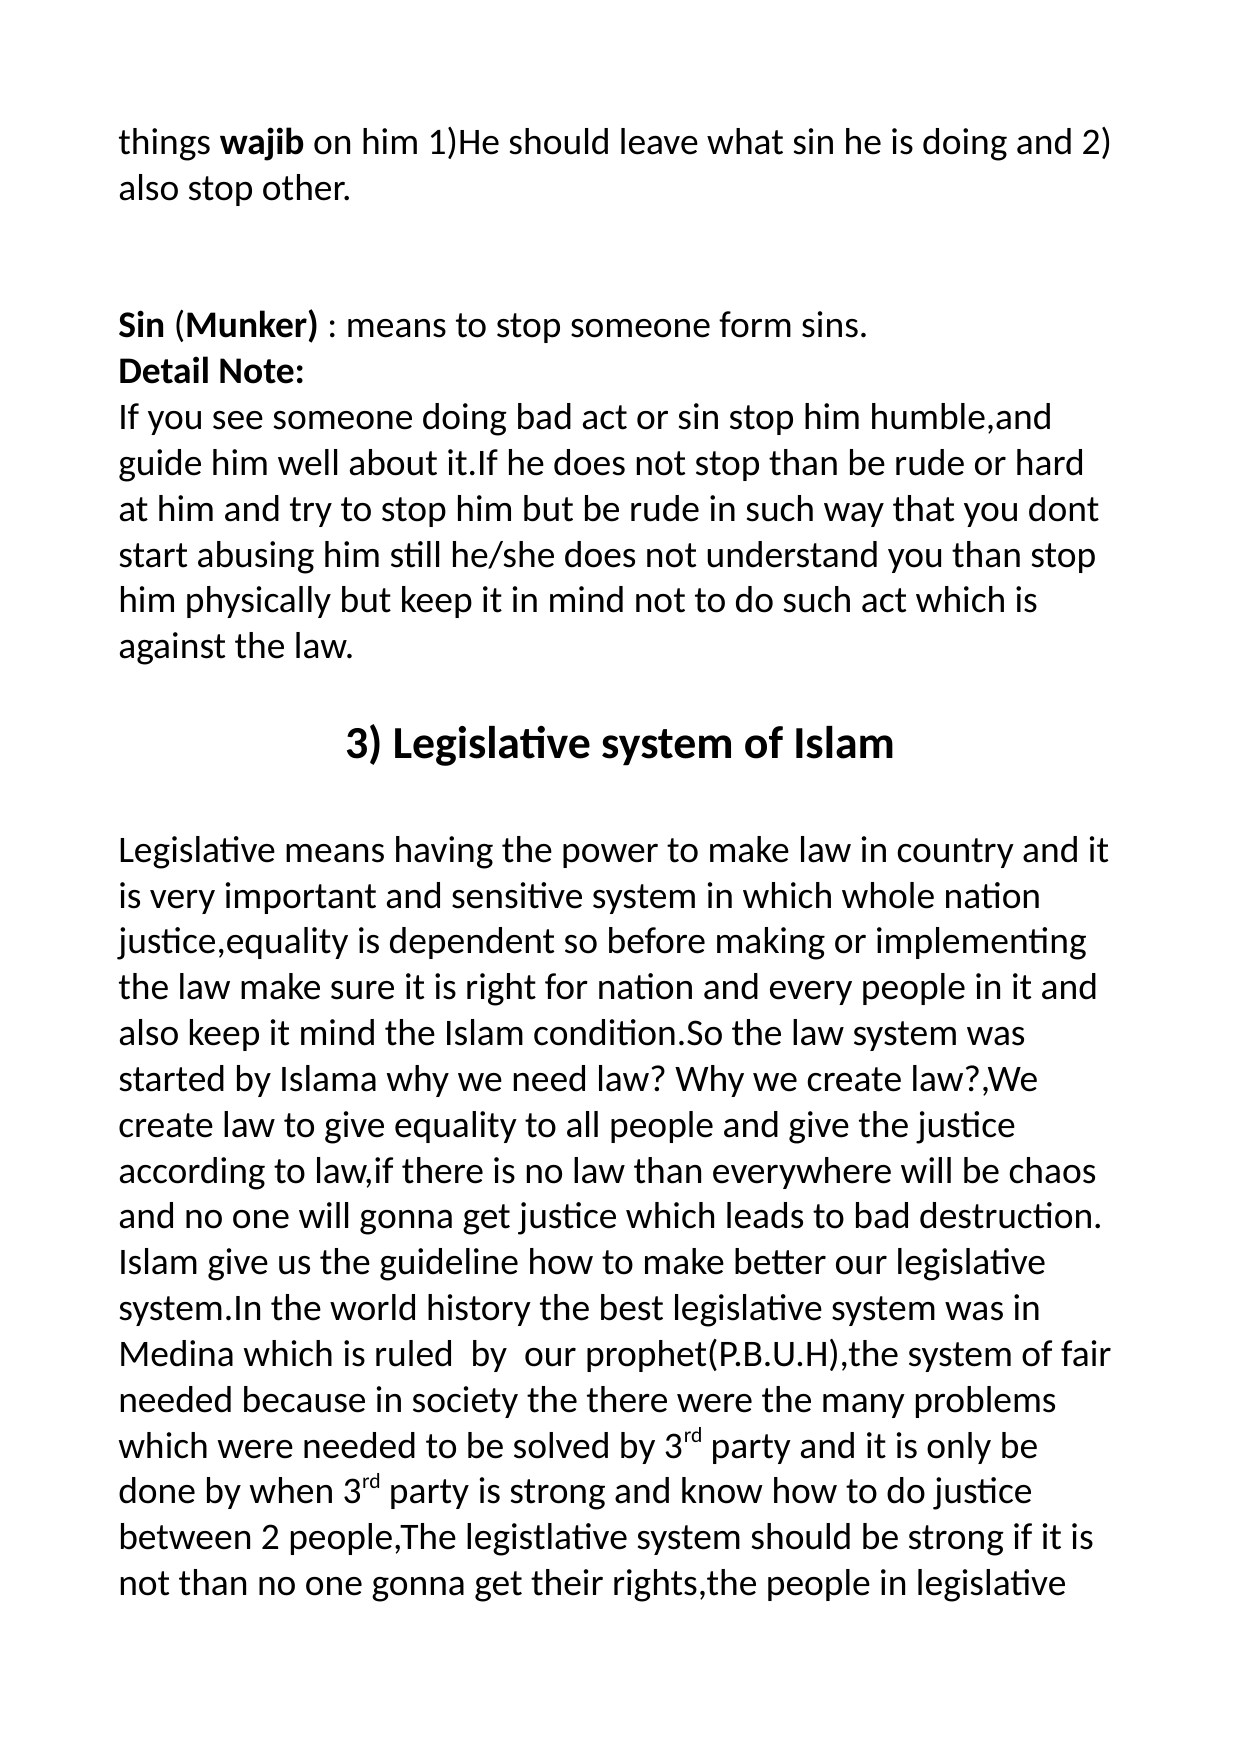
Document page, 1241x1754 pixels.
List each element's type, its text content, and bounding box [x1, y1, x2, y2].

text 3) Legislative system of Islam [118, 714, 1122, 770]
text things wajib on him 1)He should leave what sin he is doing and 2) also stop other. [118, 118, 1122, 210]
text Detail Note: [118, 347, 1122, 393]
text Sin (Munker) : means to stop someone form sins. [118, 301, 1122, 347]
text If you see someone doing bad act or sin stop him humble,and guide him well about it.If he does not stop than be rude or hard at him and try to stop him but be rude in such way that you dont start abusing him still he/she does not understand you than stop him physically but keep it in mind not to do such act which is against the law. [118, 393, 1122, 668]
text Legislative means having the power to make law in country and it is very important and sensitive system in which whole nation justice,equality is dependent so before making or implementing the law make sure it is right for nation and every people in it and also keep it mind the Islam condition.So the law system was started by Islama why we need law? Why we create law?,We create law to give equality to all people and give the justice according to law,if there is no law than everywhere will be chaos and no one will gonna get justice which leads to bad destruction. Islam give us the guideline how to make better our legislative system.In the world history the best legislative system was in Medina which is ruled by our prophet(P.B.U.H),the system of fair needed because in society the there were the many problems which were needed to be solved by 3rd party and it is only be done by when 3rd party is strong and know how to do justice between 2 people,The legistlative system should be strong if it is not than no one gonna get their rights,the people in legislative [118, 826, 1122, 1605]
